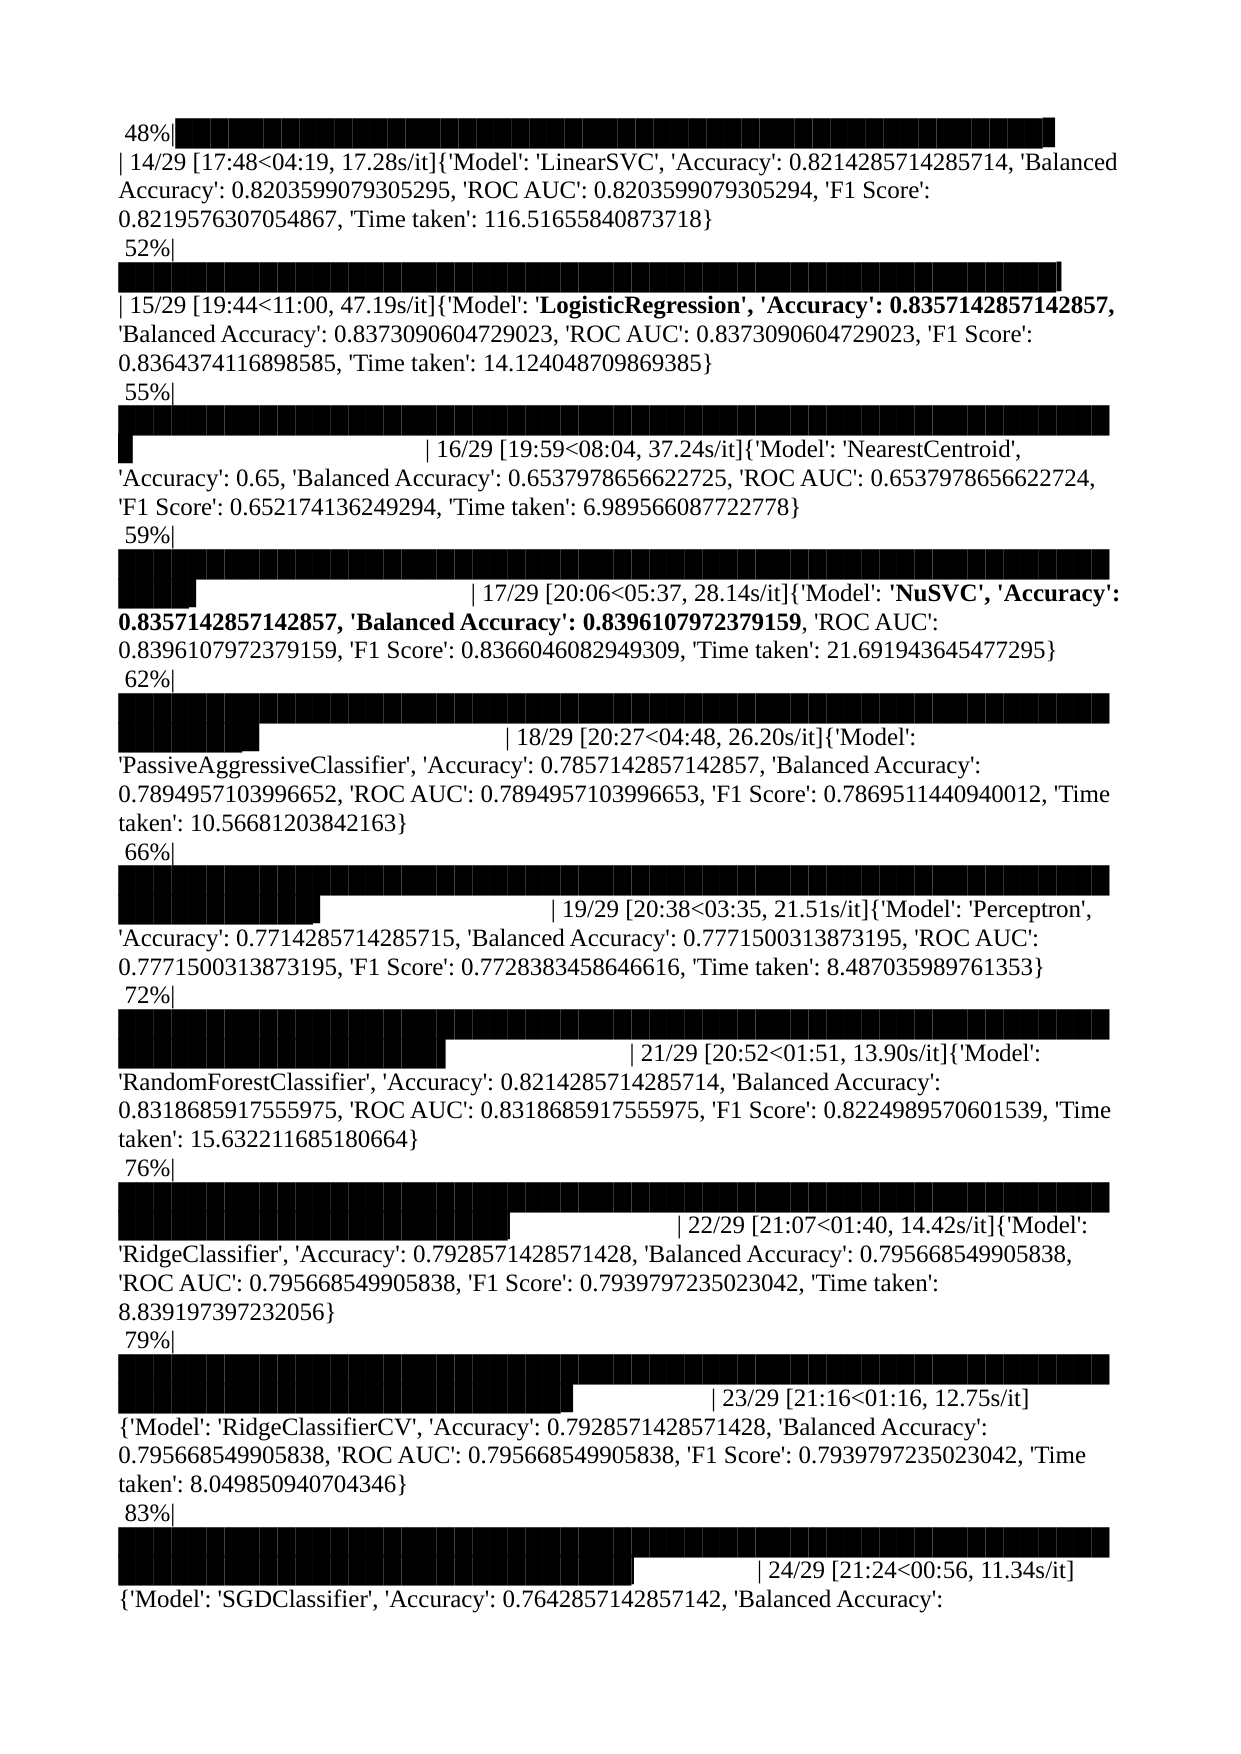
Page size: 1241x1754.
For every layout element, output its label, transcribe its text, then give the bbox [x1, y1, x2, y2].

text 66%|███████████████████████████████████████████████████████████████████▍ | 19/29 [20:38<03:35, 21.51s/it]{'Model': 'Perceptron', 'Accuracy': 0.7714285714285715, 'Balanced Accuracy': 0.7771500313873195, 'ROC AUC': 0.7771500313873195, 'F1 Score': 0.7728383458646616, 'Time taken': 8.487035989761353} [118, 837, 1122, 981]
text 48%|█████████████████████████████████████████████████▋ | 14/29 [17:48<04:19, 17.28s/it]{'Model': 'LinearSVC', 'Accuracy': 0.8214285714285714, 'Balanced Accuracy': 0.8203599079305295, 'ROC AUC': 0.8203599079305294, 'F1 Score': 0.8219576307054867, 'Time taken': 116.51655840873718} [118, 118, 1122, 233]
text 62%|███████████████████████████████████████████████████████████████▉ | 18/29 [20:27<04:48, 26.20s/it]{'Model': 'PassiveAggressiveClassifier', 'Accuracy': 0.7857142857142857, 'Balanced Accuracy': 0.7894957103996652, 'ROC AUC': 0.7894957103996653, 'F1 Score': 0.7869511440940012, 'Time taken': 10.56681203842163} [118, 664, 1122, 837]
text 59%|████████████████████████████████████████████████████████████▍ | 17/29 [20:06<05:37, 28.14s/it]{'Model': 'NuSVC', 'Accuracy': 0.8357142857142857, 'Balanced Accuracy': 0.8396107972379159, 'ROC AUC': 0.8396107972379159, 'F1 Score': 0.8366046082949309, 'Time taken': 21.691943645477295} [118, 521, 1122, 664]
text 72%|██████████████████████████████████████████████████████████████████████████▌ | 21/29 [20:52<01:51, 13.90s/it]{'Model': 'RandomForestClassifier', 'Accuracy': 0.8214285714285714, 'Balanced Accuracy': 0.8318685917555975, 'ROC AUC': 0.8318685917555975, 'F1 Score': 0.8224989570601539, 'Time taken': 15.632211685180664} [118, 981, 1122, 1153]
text 76%|██████████████████████████████████████████████████████████████████████████████▏ | 22/29 [21:07<01:40, 14.42s/it]{'Model': 'RidgeClassifier', 'Accuracy': 0.7928571428571428, 'Balanced Accuracy': 0.795668549905838, 'ROC AUC': 0.795668549905838, 'F1 Score': 0.7939797235023042, 'Time taken': 8.839197397232056} [118, 1153, 1122, 1326]
text 55%|████████████████████████████████████████████████████████▊ | 16/29 [19:59<08:04, 37.24s/it]{'Model': 'NearestCentroid', 'Accuracy': 0.65, 'Balanced Accuracy': 0.6537978656622725, 'ROC AUC': 0.6537978656622724, 'F1 Score': 0.652174136249294, 'Time taken': 6.989566087722778} [118, 377, 1122, 521]
text 83%|█████████████████████████████████████████████████████████████████████████████████████▏ | 24/29 [21:24<00:56, 11.34s/it]{'Model': 'SGDClassifier', 'Accuracy': 0.7642857142857142, 'Balanced Accuracy': [118, 1498, 1122, 1613]
text 79%|█████████████████████████████████████████████████████████████████████████████████▋ | 23/29 [21:16<01:16, 12.75s/it]{'Model': 'RidgeClassifierCV', 'Accuracy': 0.7928571428571428, 'Balanced Accuracy': 0.795668549905838, 'ROC AUC': 0.795668549905838, 'F1 Score': 0.7939797235023042, 'Time taken': 8.049850940704346} [118, 1326, 1122, 1498]
text 52%|█████████████████████████████████████████████████████▎ | 15/29 [19:44<11:00, 47.19s/it]{'Model': 'LogisticRegression', 'Accuracy': 0.8357142857142857, 'Balanced Accuracy': 0.8373090604729023, 'ROC AUC': 0.8373090604729023, 'F1 Score': 0.8364374116898585, 'Time taken': 14.124048709869385} [118, 233, 1122, 377]
